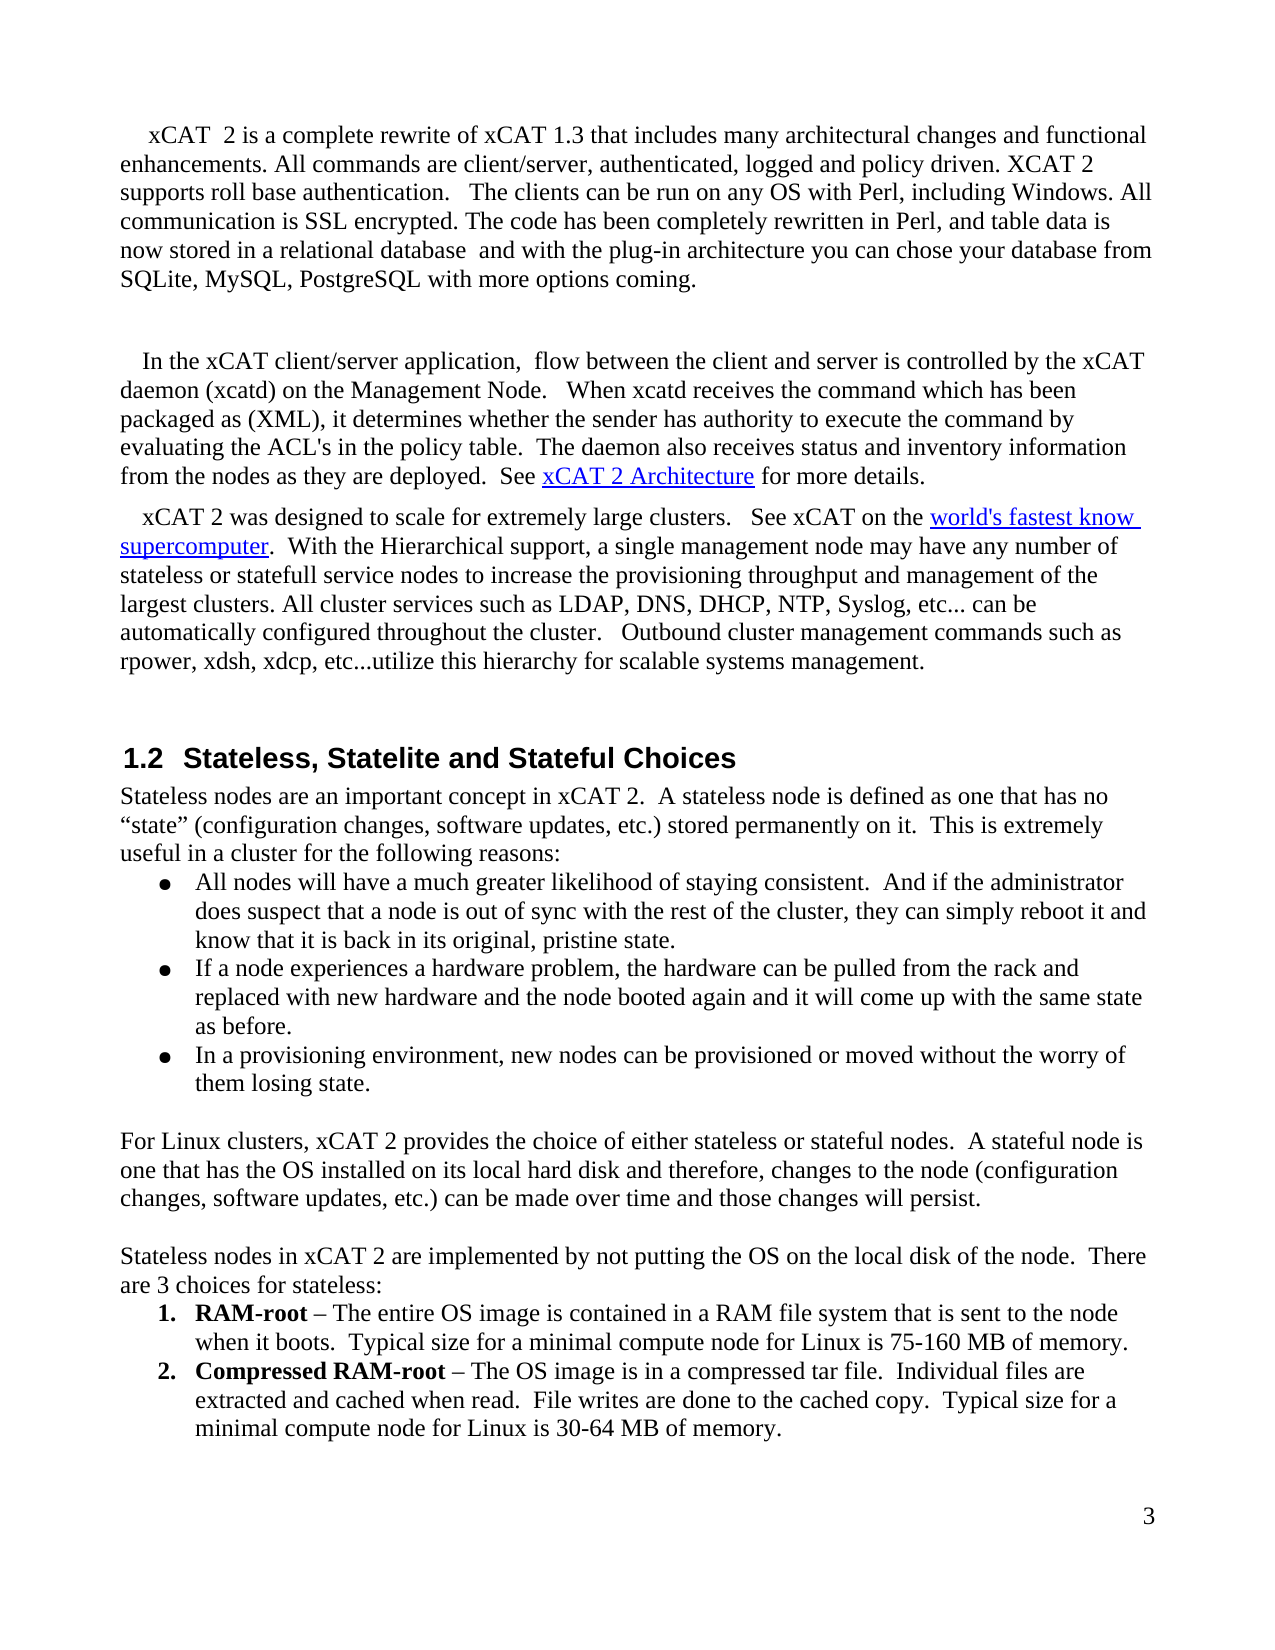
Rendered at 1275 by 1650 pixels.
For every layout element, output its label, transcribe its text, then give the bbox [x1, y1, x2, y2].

subtitle Stateless, Statelite and Stateful Choices [123, 741, 1155, 775]
text Stateless nodes in xCAT 2 are implemented by not putting the OS on the local disk of the node. There are 3 choices for stateless: [120, 1241, 1155, 1298]
text xCAT 2 was designed to scale for extremely large clusters. See xCAT on the world's fastest know supercomputer. With the Hierarchical support, a single management node may have any number of stateless or statefull service nodes to increase the provisioning throughput and management of the largest clusters. All cluster services such as LDAP, DNS, DHCP, NTP, Syslog, etc... can be automatically configured throughout the cluster. Outbound cluster management commands such as rpower, xdsh, xdcp, etc...utilize this hierarchy for scalable systems management. [120, 502, 1155, 675]
list RAM-root – The entire OS image is contained in a RAM file system that is sent to the node when it boots. Typical size for a minimal compute node for Linux is 75-160 MB of memory. [157, 1298, 1155, 1356]
list In a provisioning environment, new nodes can be provisioned or moved without the worry of them losing state. [157, 1040, 1155, 1097]
text In the xCAT client/server application, flow between the client and server is controlled by the xCAT daemon (xcatd) on the Management Node. When xcatd receives the command which has been packaged as (XML), it determines whether the sender has authority to execute the command by evaluating the ACL's in the policy table. The daemon also receives status and inventory information from the nodes as they are deployed. See xCAT 2 Architecture for more details. [120, 346, 1155, 490]
list Compressed RAM-root – The OS image is in a compressed tar file. Individual files are extracted and cached when read. File writes are done to the cached copy. Typical size for a minimal compute node for Linux is 30-64 MB of memory. [157, 1356, 1155, 1442]
text For Linux clusters, xCAT 2 provides the choice of either stateless or stateful nodes. A stateful node is one that has the OS installed on its local hard disk and therefore, changes to the node (configuration changes, software updates, etc.) can be made over time and those changes will persist. [120, 1126, 1155, 1212]
text xCAT 2 is a complete rewrite of xCAT 1.3 that includes many architectural changes and functional enhancements. All commands are client/server, authenticated, logged and policy driven. XCAT 2 supports roll base authentication. The clients can be run on any OS with Perl, including Windows. All communication is SSL encrypted. The code has been completely rewritten in Perl, and table data is now stored in a relational database and with the plug-in architecture you can chose your database from SQLite, MySQL, PostgreSQL with more options coming. [120, 120, 1155, 292]
text Stateless nodes are an important concept in xCAT 2. A stateless node is defined as one that has no “state” (configuration changes, software updates, etc.) stored permanently on it. This is extremely useful in a cluster for the following reasons: [120, 781, 1155, 867]
list If a node experiences a hardware problem, the hardware can be pulled from the rack and replaced with new hardware and the node booted again and it will come up with the same state as before. [157, 953, 1155, 1040]
list All nodes will have a much greater likelihood of staying consistent. And if the administrator does suspect that a node is out of sync with the rest of the cluster, they can simply reboot it and know that it is back in its original, pristine state. [157, 867, 1155, 953]
